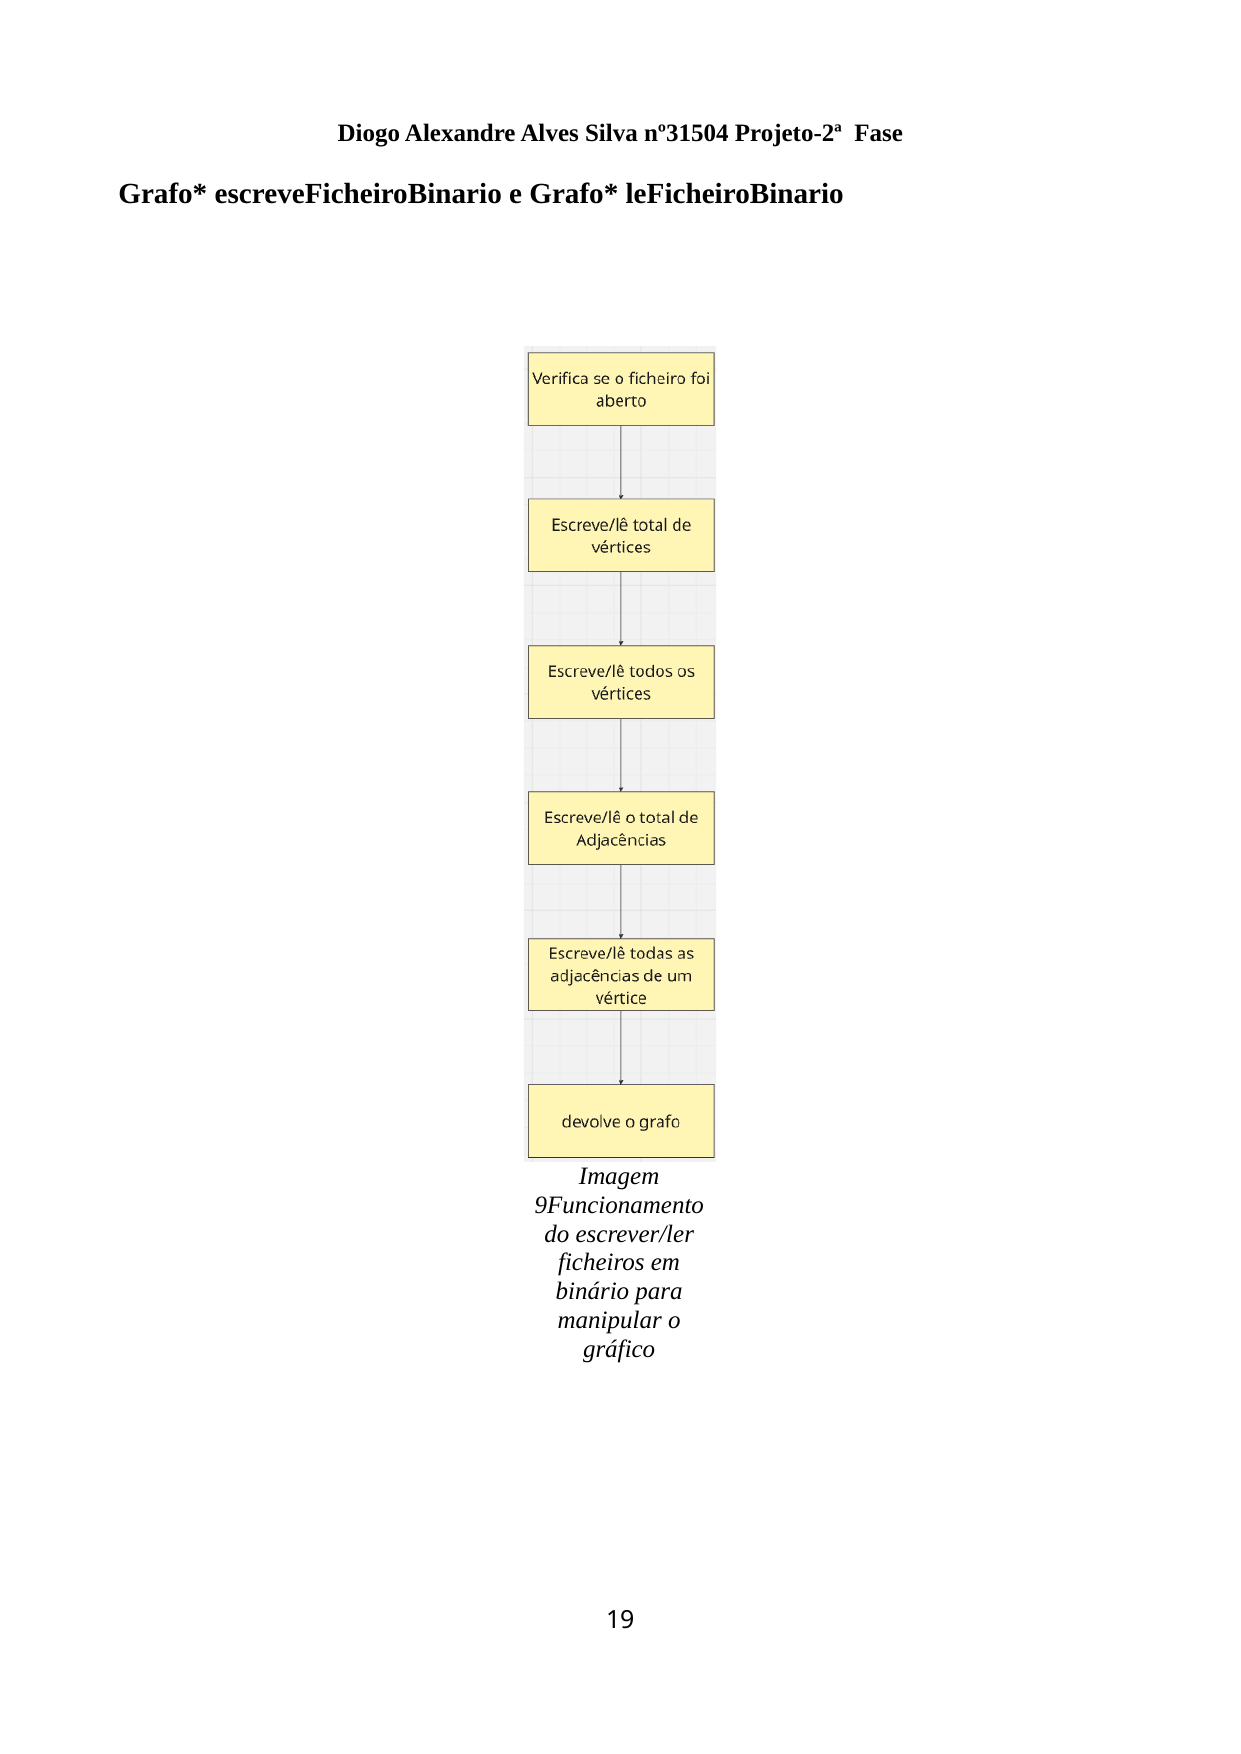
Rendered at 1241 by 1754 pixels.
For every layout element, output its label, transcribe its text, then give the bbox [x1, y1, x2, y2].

text Imagem 9Funcionamento do escrever/ler ficheiros em binário para manipular o gráfico [524, 1162, 716, 1362]
subtitle Grafo* escreveFicheiroBinario e Grafo* leFicheiroBinario [118, 176, 1122, 210]
picture [523, 346, 717, 1162]
